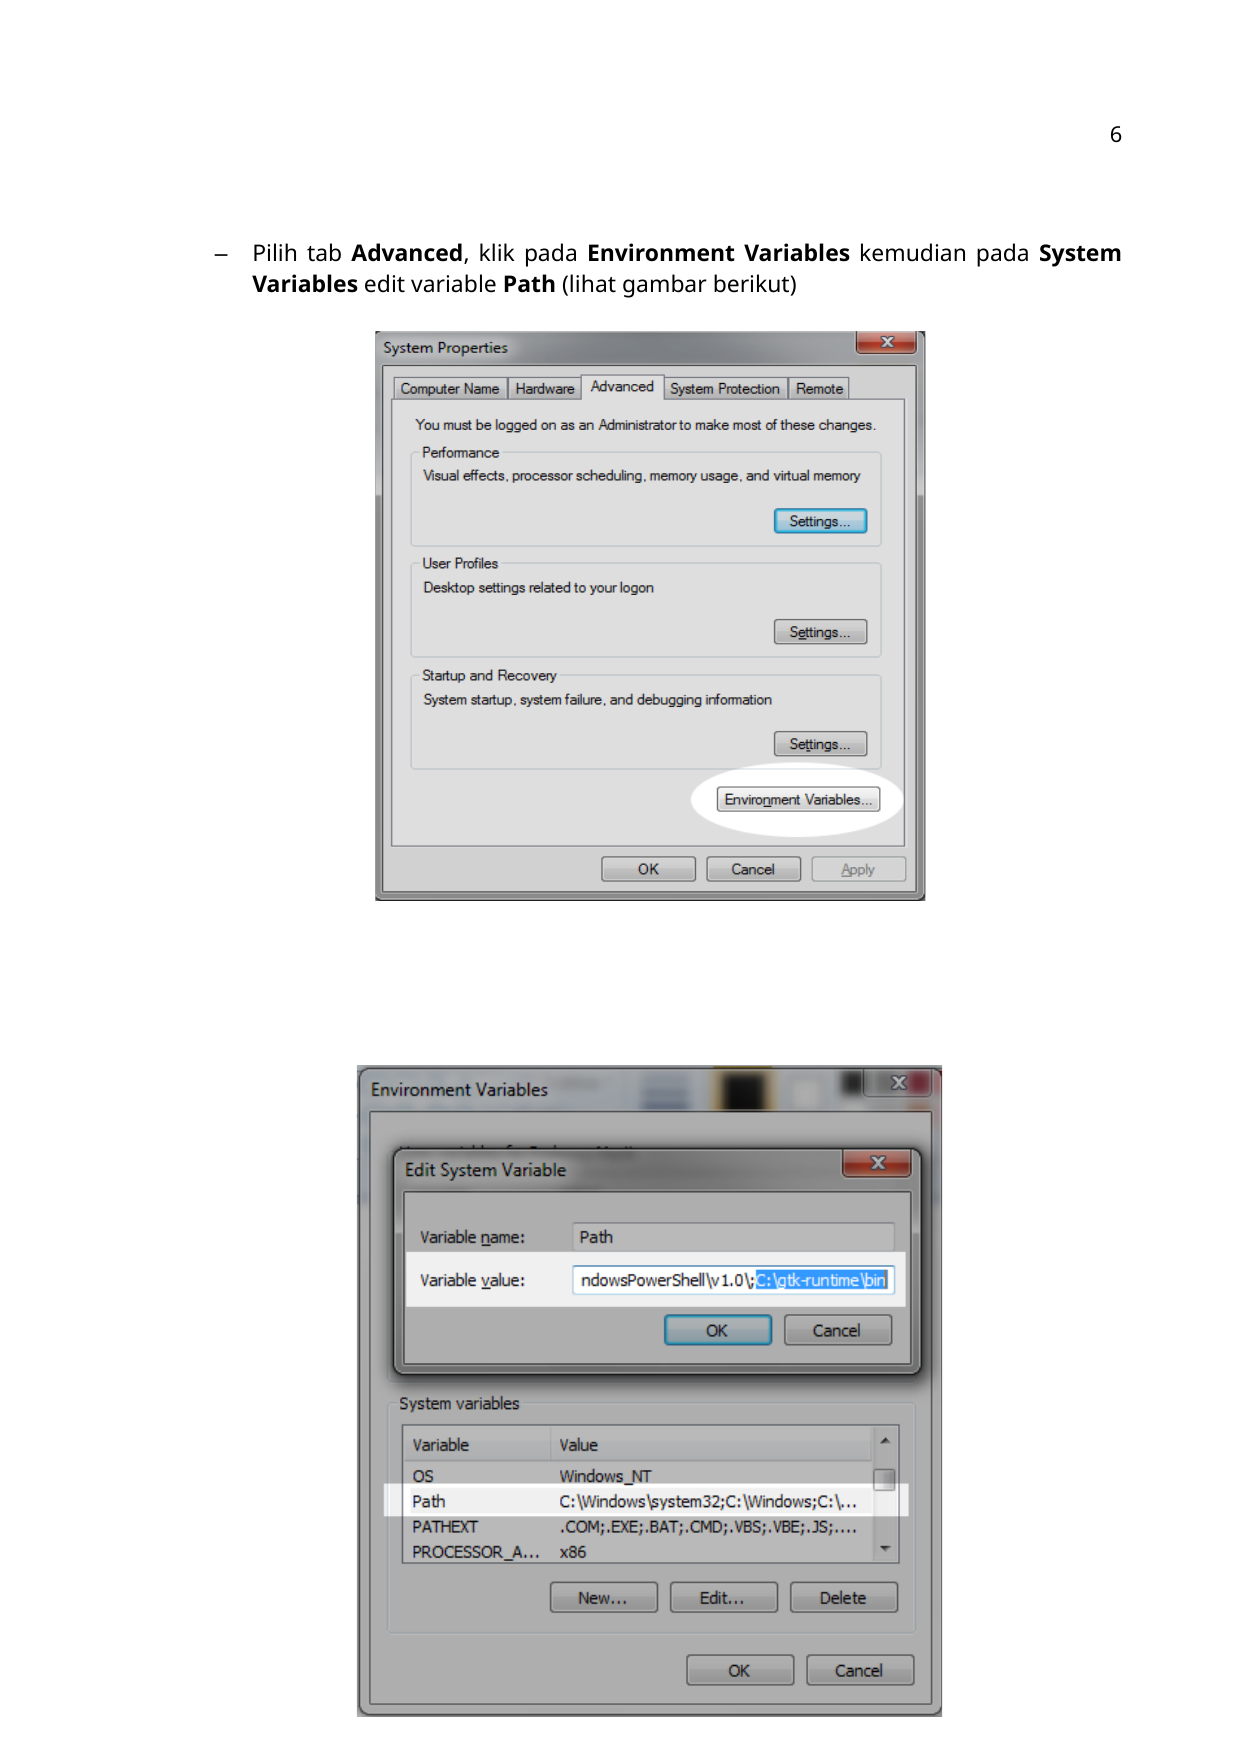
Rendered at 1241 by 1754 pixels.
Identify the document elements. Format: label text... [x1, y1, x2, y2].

picture [373, 330, 926, 901]
list Pilih tab Advanced, klik pada Environment Variables kemudian pada System Variables edit variable Path (lihat gambar berikut) [214, 237, 1122, 299]
picture [356, 1065, 943, 1717]
